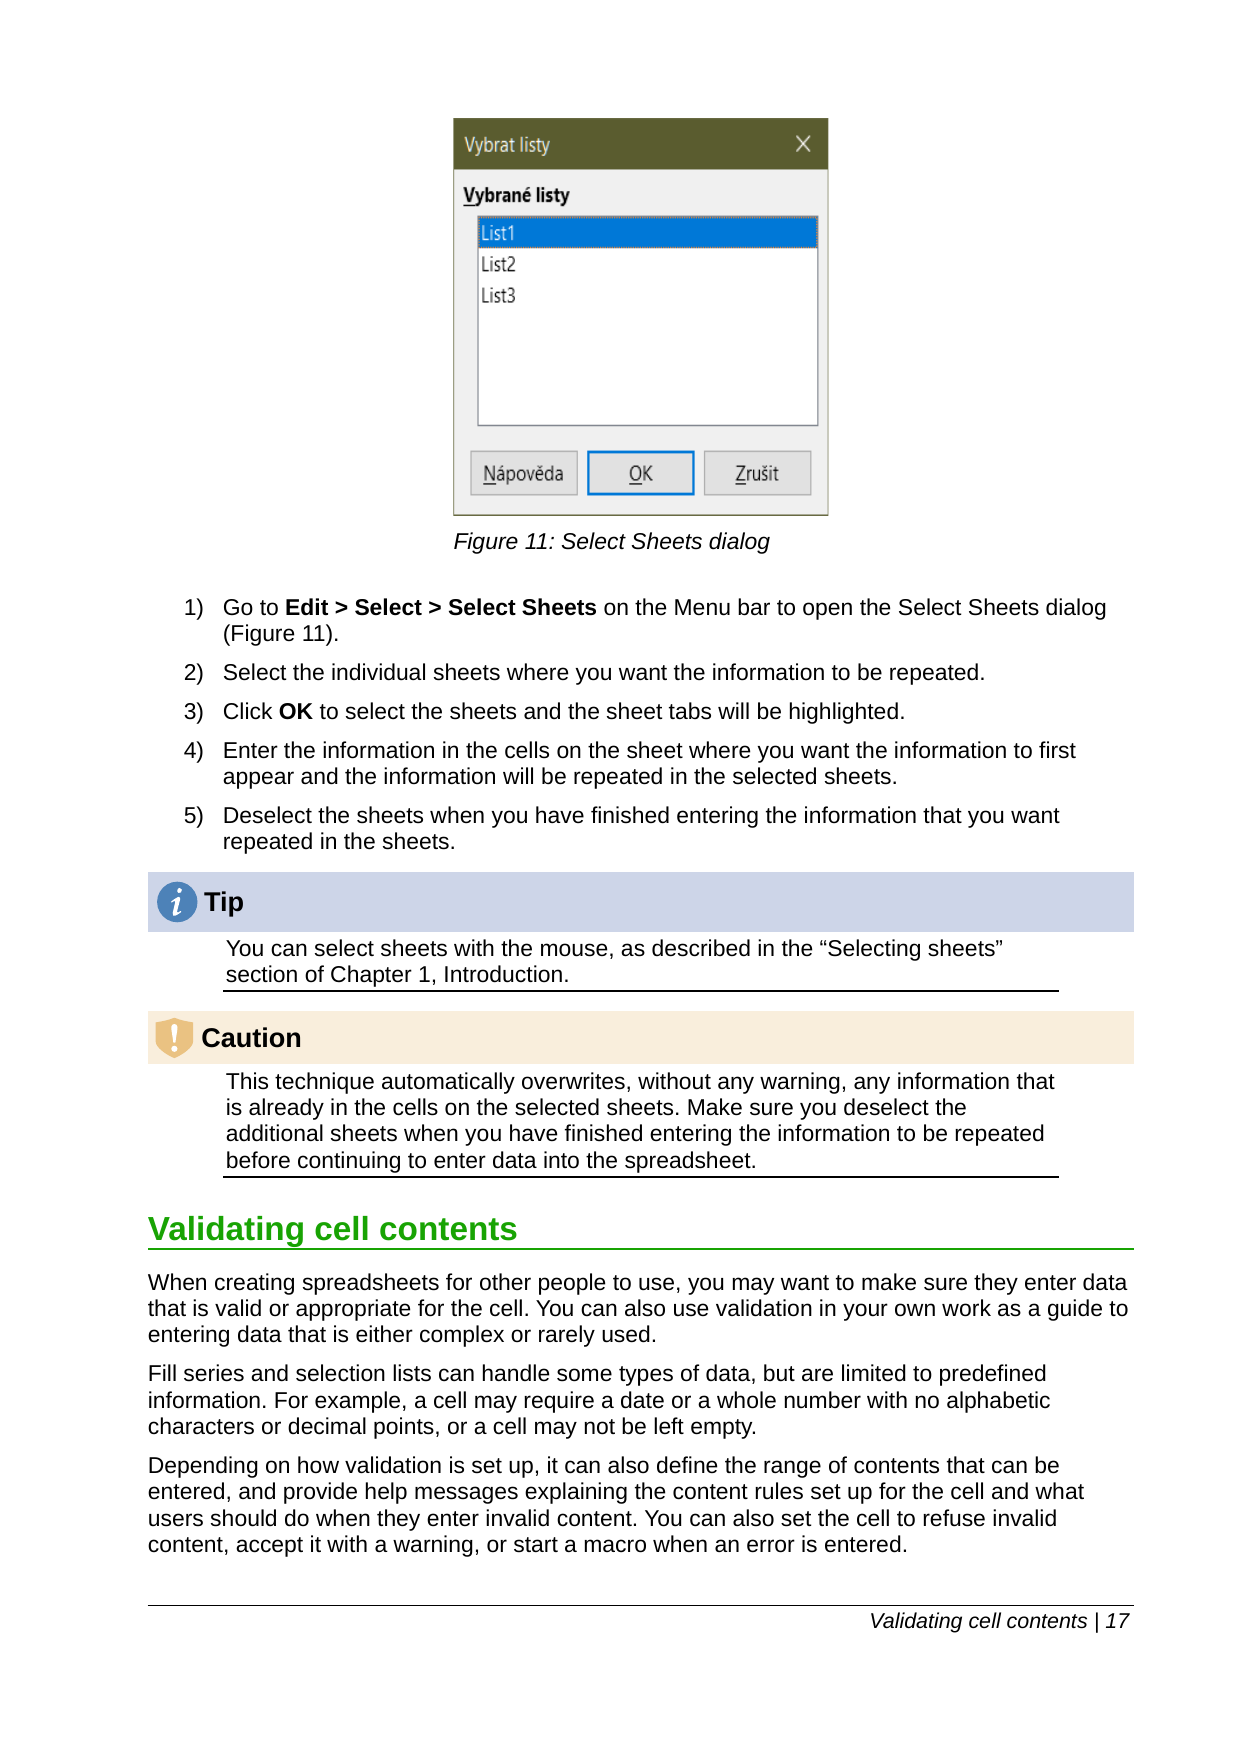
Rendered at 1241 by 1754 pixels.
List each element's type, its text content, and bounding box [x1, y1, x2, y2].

text Depending on how validation is set up, it can also define the range of contents that can be entered, and provide help messages explaining the content rules set up for the cell and what users should do when they enter invalid content. You can also set the cell to refuse invalid content, accept it with a warning, or start a macro when an error is entered. [148, 1452, 1134, 1557]
list Enter the information in the cells on the sheet where you want the information to first appear and the information will be repeated in the selected sheets. [204, 737, 1134, 789]
text Figure 11: Select Sheets dialog [453, 528, 828, 554]
subtitle Caution [148, 1011, 1134, 1064]
text Fill series and selection lists can handle some types of data, but are limited to predefined information. For example, a cell may require a date or a whole number with no alphabetic characters or decimal points, or a cell may not be left empty. [148, 1360, 1134, 1439]
list Click OK to select the sheets and the sheet tabs will be highlighted. [204, 698, 1134, 724]
subtitle Tip [148, 872, 1134, 932]
text When creating spreadsheets for other people to use, you may want to make sure they enter data that is valid or appropriate for the cell. You can also use validation in your own work as a guide to entering data that is either complex or rarely used. [148, 1269, 1134, 1348]
text You can select sheets with the mouse, as described in the “Selecting sheets” section of Chapter 1, Introduction. [223, 932, 1059, 990]
list Deselect the sheets when you have finished entering the information that you want repeated in the sheets. [204, 802, 1134, 854]
text This technique automatically overwrites, without any warning, any information that is already in the cells on the selected sheets. Make sure you deselect the additional sheets when you have finished entering the information to be repeated before continuing to enter data into the spreadsheet. [223, 1064, 1059, 1176]
list Go to Edit > Select > Select Sheets on the Menu bar to open the Select Sheets dialog (Figure 11). [204, 594, 1134, 646]
list Select the individual sheets where you want the information to be repeated. [204, 659, 1134, 685]
picture [453, 118, 829, 516]
subtitle Validating cell contents [148, 1209, 1134, 1248]
